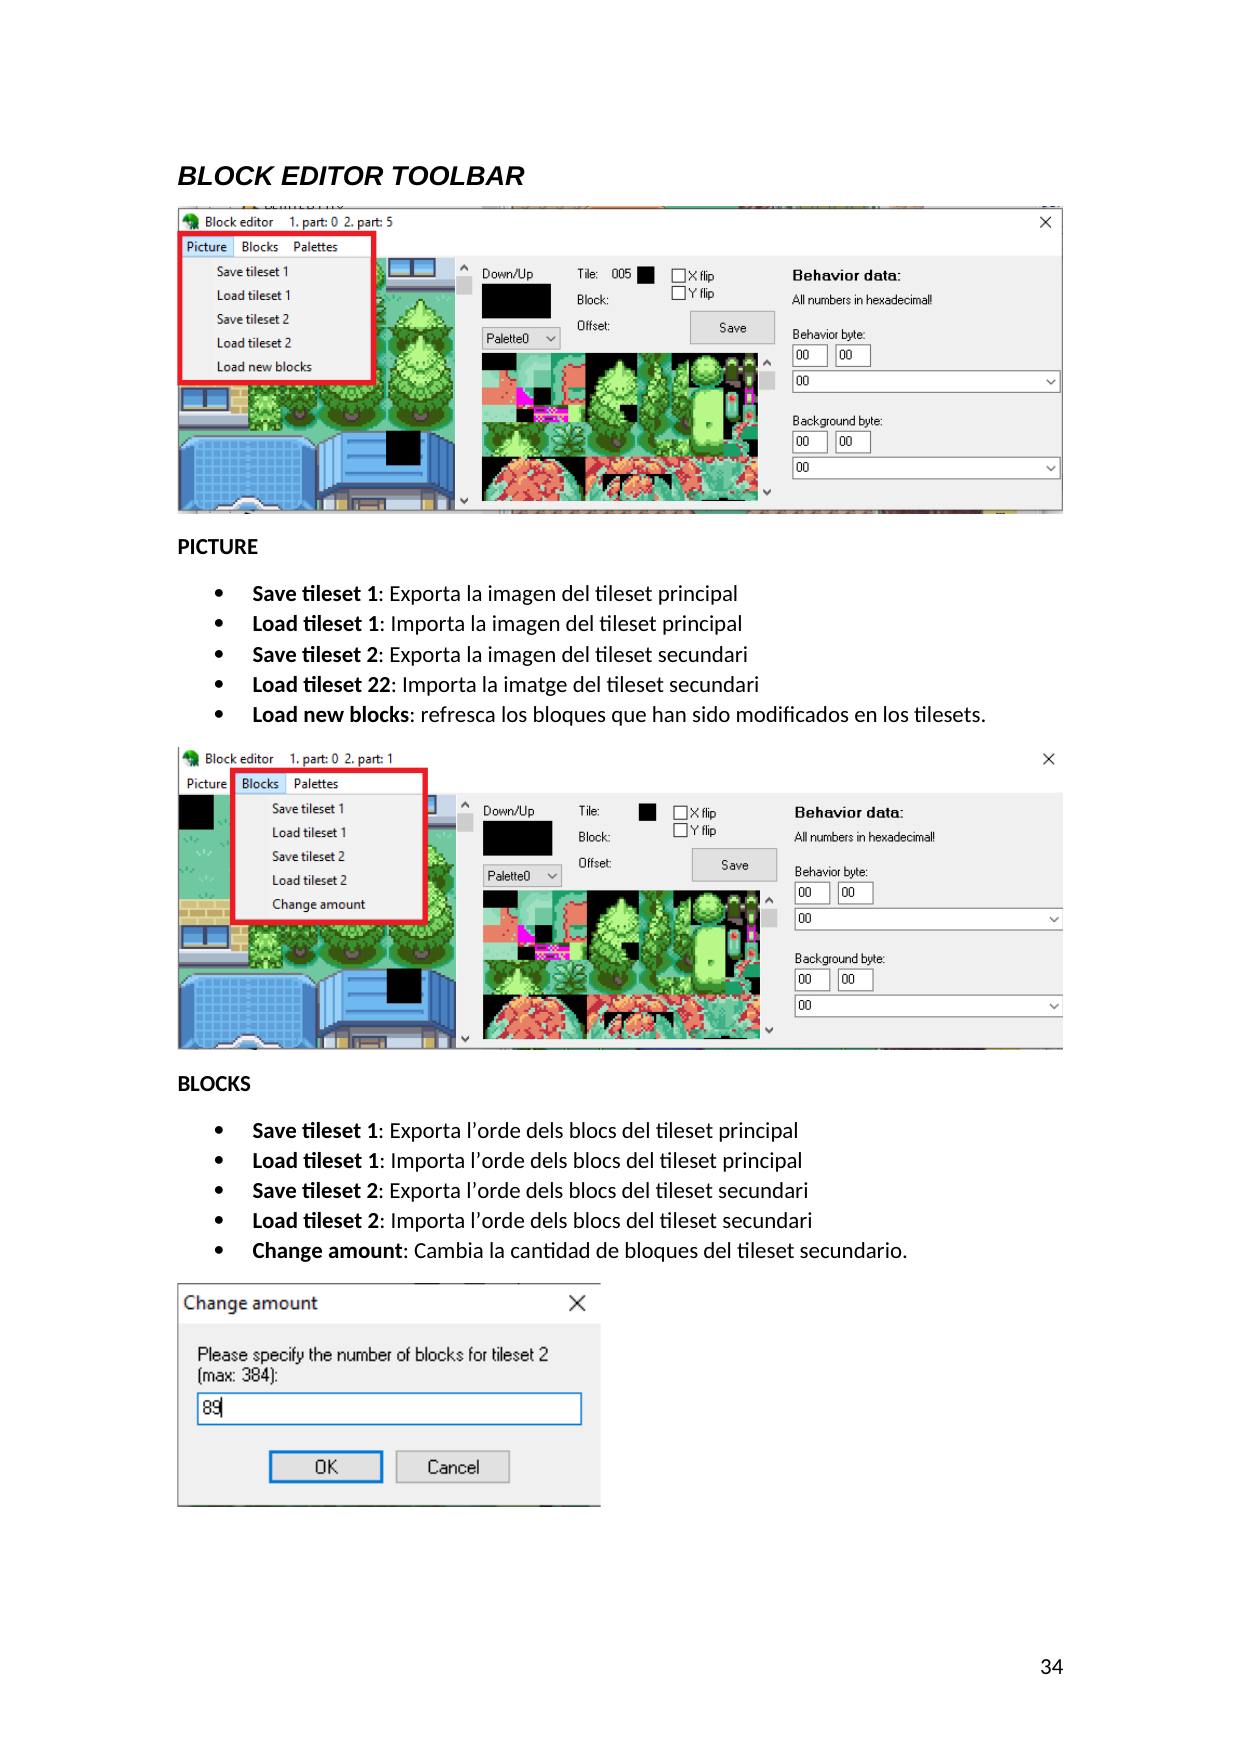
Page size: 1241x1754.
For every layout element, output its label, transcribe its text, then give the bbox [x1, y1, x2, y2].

list Load tileset 1: Importa la imagen del tileset principal [215, 609, 1063, 638]
list Load tileset 2: Importa l’orde dels blocs del tileset secundari [215, 1206, 1063, 1234]
picture [177, 1283, 601, 1507]
picture [177, 206, 1063, 514]
list Save tileset 1: Exporta la imagen del tileset principal [215, 579, 1063, 607]
list Change amount: Cambia la cantidad de bloques del tileset secundario. [215, 1237, 1063, 1264]
list Load new blocks: refresca los bloques que han sido modificados en los tilesets. [215, 700, 1063, 728]
list Save tileset 2: Exporta l’orde dels blocs del tileset secundari [215, 1176, 1063, 1204]
list Load tileset 22: Importa la imatge del tileset secundari [215, 670, 1063, 698]
list Save tileset 2: Exporta la imagen del tileset secundari [215, 640, 1063, 668]
list Save tileset 1: Exporta l’orde dels blocs del tileset principal [215, 1116, 1063, 1144]
text PICTURE [177, 532, 1063, 561]
text BLOCKS [177, 1069, 1063, 1097]
picture [177, 747, 1063, 1050]
subtitle BLOCK EDITOR TOOLBAR [177, 160, 1063, 191]
list Load tileset 1: Importa l’orde dels blocs del tileset principal [215, 1146, 1063, 1174]
